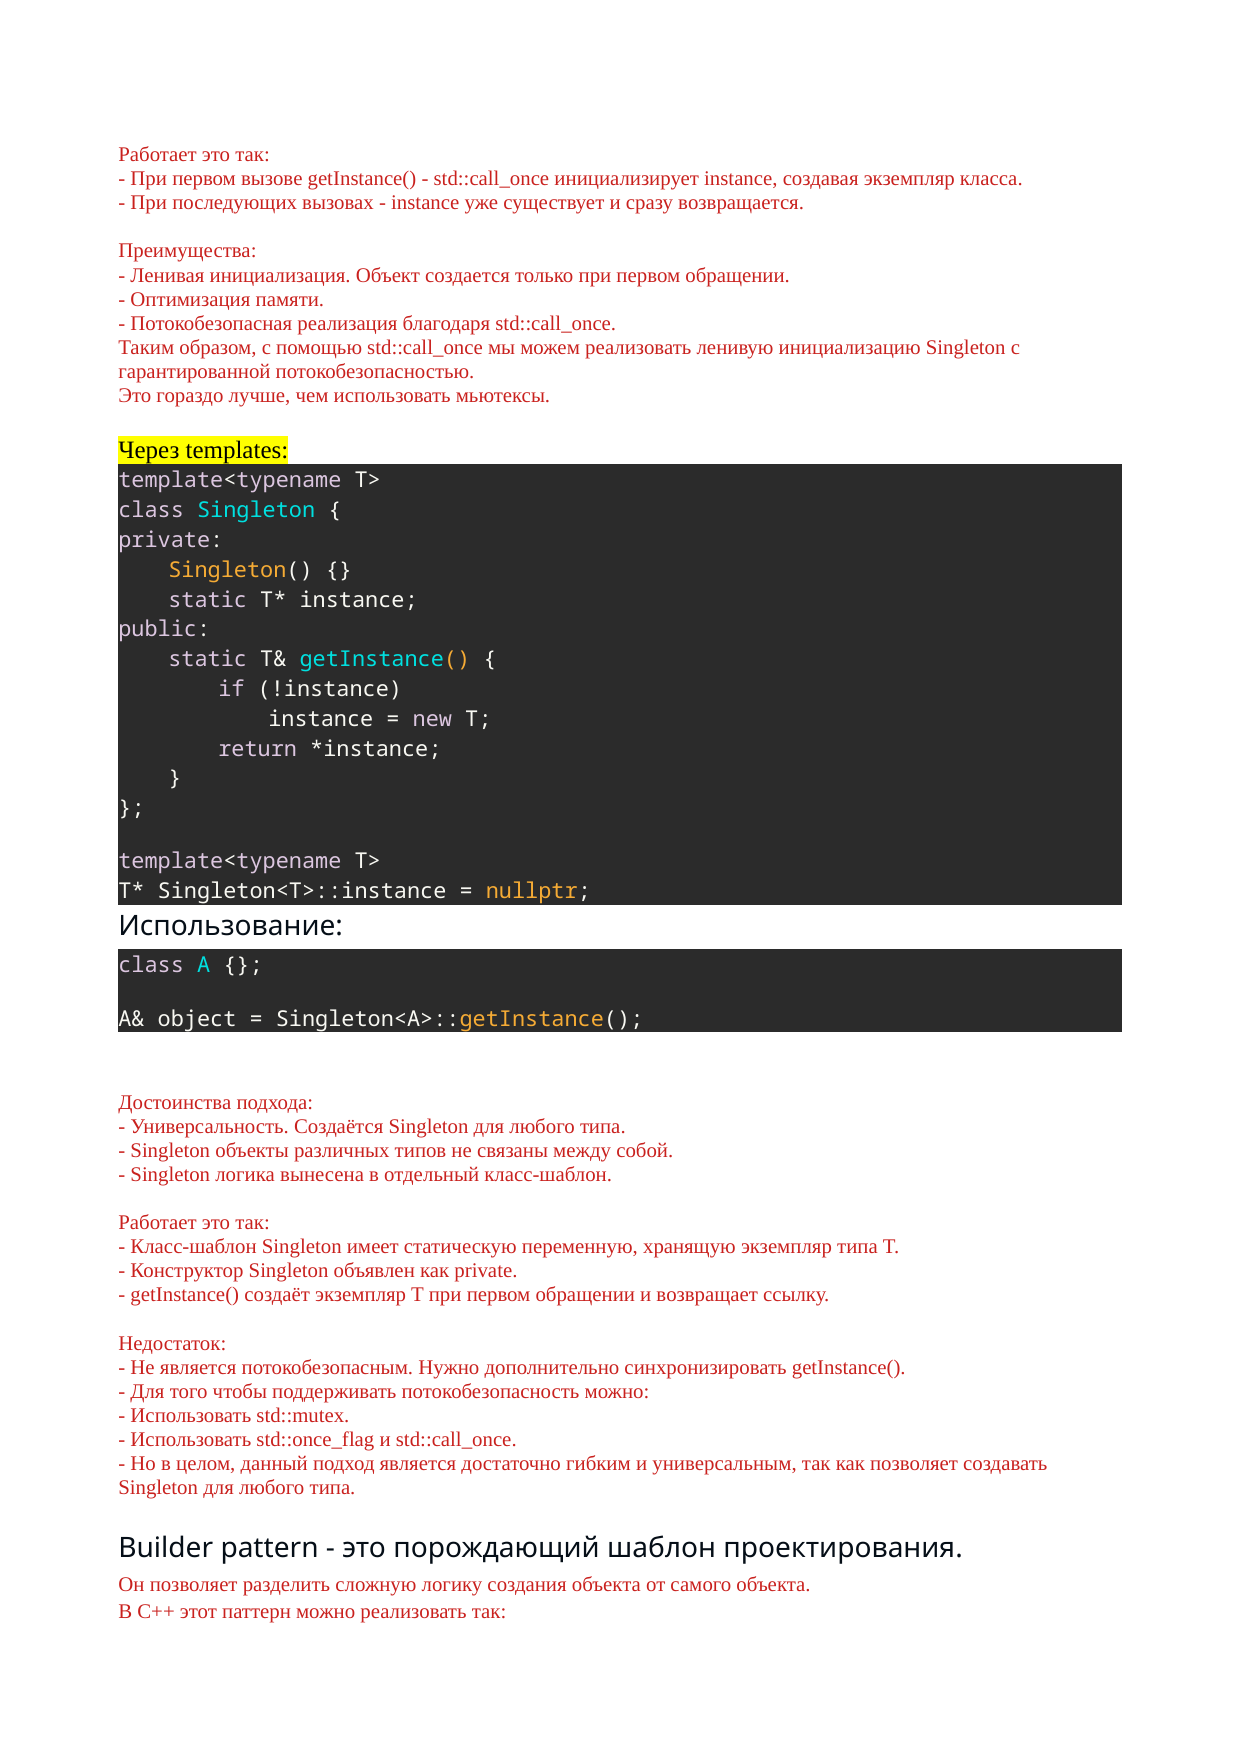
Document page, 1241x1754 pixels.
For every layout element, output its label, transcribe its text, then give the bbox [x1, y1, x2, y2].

text Singleton() {} [118, 554, 1122, 583]
text - Оптимизация памяти. [118, 287, 1122, 311]
text - Singleton логика вынесена в отдельный класс-шаблон. [118, 1162, 1122, 1186]
text A& object = Singleton<A>::getInstance(); [118, 1003, 1122, 1032]
text - Ленивая инициализация. Объект создается только при первом обращении. [118, 262, 1122, 287]
text - Не является потокобезопасным. Нужно дополнительно синхронизировать getInstance(). [118, 1354, 1122, 1379]
text - Singleton объекты различных типов не связаны между собой. [118, 1138, 1122, 1162]
text - При последующих вызовах - instance уже существует и сразу возвращается. [118, 190, 1122, 214]
text - Использовать std::mutex. [118, 1403, 1122, 1427]
text - Но в целом, данный подход является достаточно гибким и универсальным, так как позволяет создавать Singleton для любого типа. [118, 1451, 1122, 1499]
text - Потокобезопасная реализация благодаря std::call_once. [118, 311, 1122, 335]
text Достоинства подхода: [118, 1090, 1122, 1114]
text T* Singleton<T>::instance = nullptr; [118, 875, 1122, 905]
text Это гораздо лучше, чем использовать мьютексы. [118, 383, 1122, 407]
text Таким образом, с помощью std::call_once мы можем реализовать ленивую инициализацию Singleton с гарантированной потокобезопасностью. [118, 335, 1122, 383]
text Использование: [118, 905, 1122, 943]
text class Singleton { [118, 494, 1122, 524]
text Работает это так: [118, 1210, 1122, 1234]
text }; [118, 792, 1122, 822]
text instance = new T; [118, 703, 1122, 732]
text - Использовать std::once_flag и std::call_once. [118, 1427, 1122, 1451]
text Работает это так: [118, 142, 1122, 166]
text Недостаток: [118, 1331, 1122, 1354]
text template<typename T> [118, 846, 1122, 875]
text Builder pattern - это порождающий шаблон проектирования. [118, 1528, 1122, 1566]
text - Класс-шаблон Singleton имеет статическую переменную, хранящую экземпляр типа T. [118, 1234, 1122, 1258]
text static T* instance; [118, 583, 1122, 613]
text class A {}; [118, 949, 1122, 979]
text private: [118, 524, 1122, 554]
text В C++ этот паттерн можно реализовать так: [118, 1599, 1122, 1623]
text Он позволяет разделить сложную логику создания объекта от самого объекта. [118, 1572, 1122, 1596]
text } [118, 762, 1122, 792]
text static T& getInstance() { [118, 643, 1122, 673]
text - Конструктор Singleton объявлен как private. [118, 1258, 1122, 1282]
text template<typename T> [118, 464, 1122, 494]
text Через templates: [118, 436, 1122, 464]
text - Для того чтобы поддерживать потокобезопасность можно: [118, 1379, 1122, 1403]
text Преимущества: [118, 238, 1122, 262]
text - При первом вызове getInstance() - std::call_once инициализирует instance, создавая экземпляр класса. [118, 166, 1122, 190]
text public: [118, 613, 1122, 643]
text - Универсальность. Создаётся Singleton для любого типа. [118, 1114, 1122, 1138]
text if (!instance) [118, 673, 1122, 703]
text return *instance; [118, 732, 1122, 762]
text - getInstance() создаёт экземпляр T при первом обращении и возвращает ссылку. [118, 1282, 1122, 1306]
